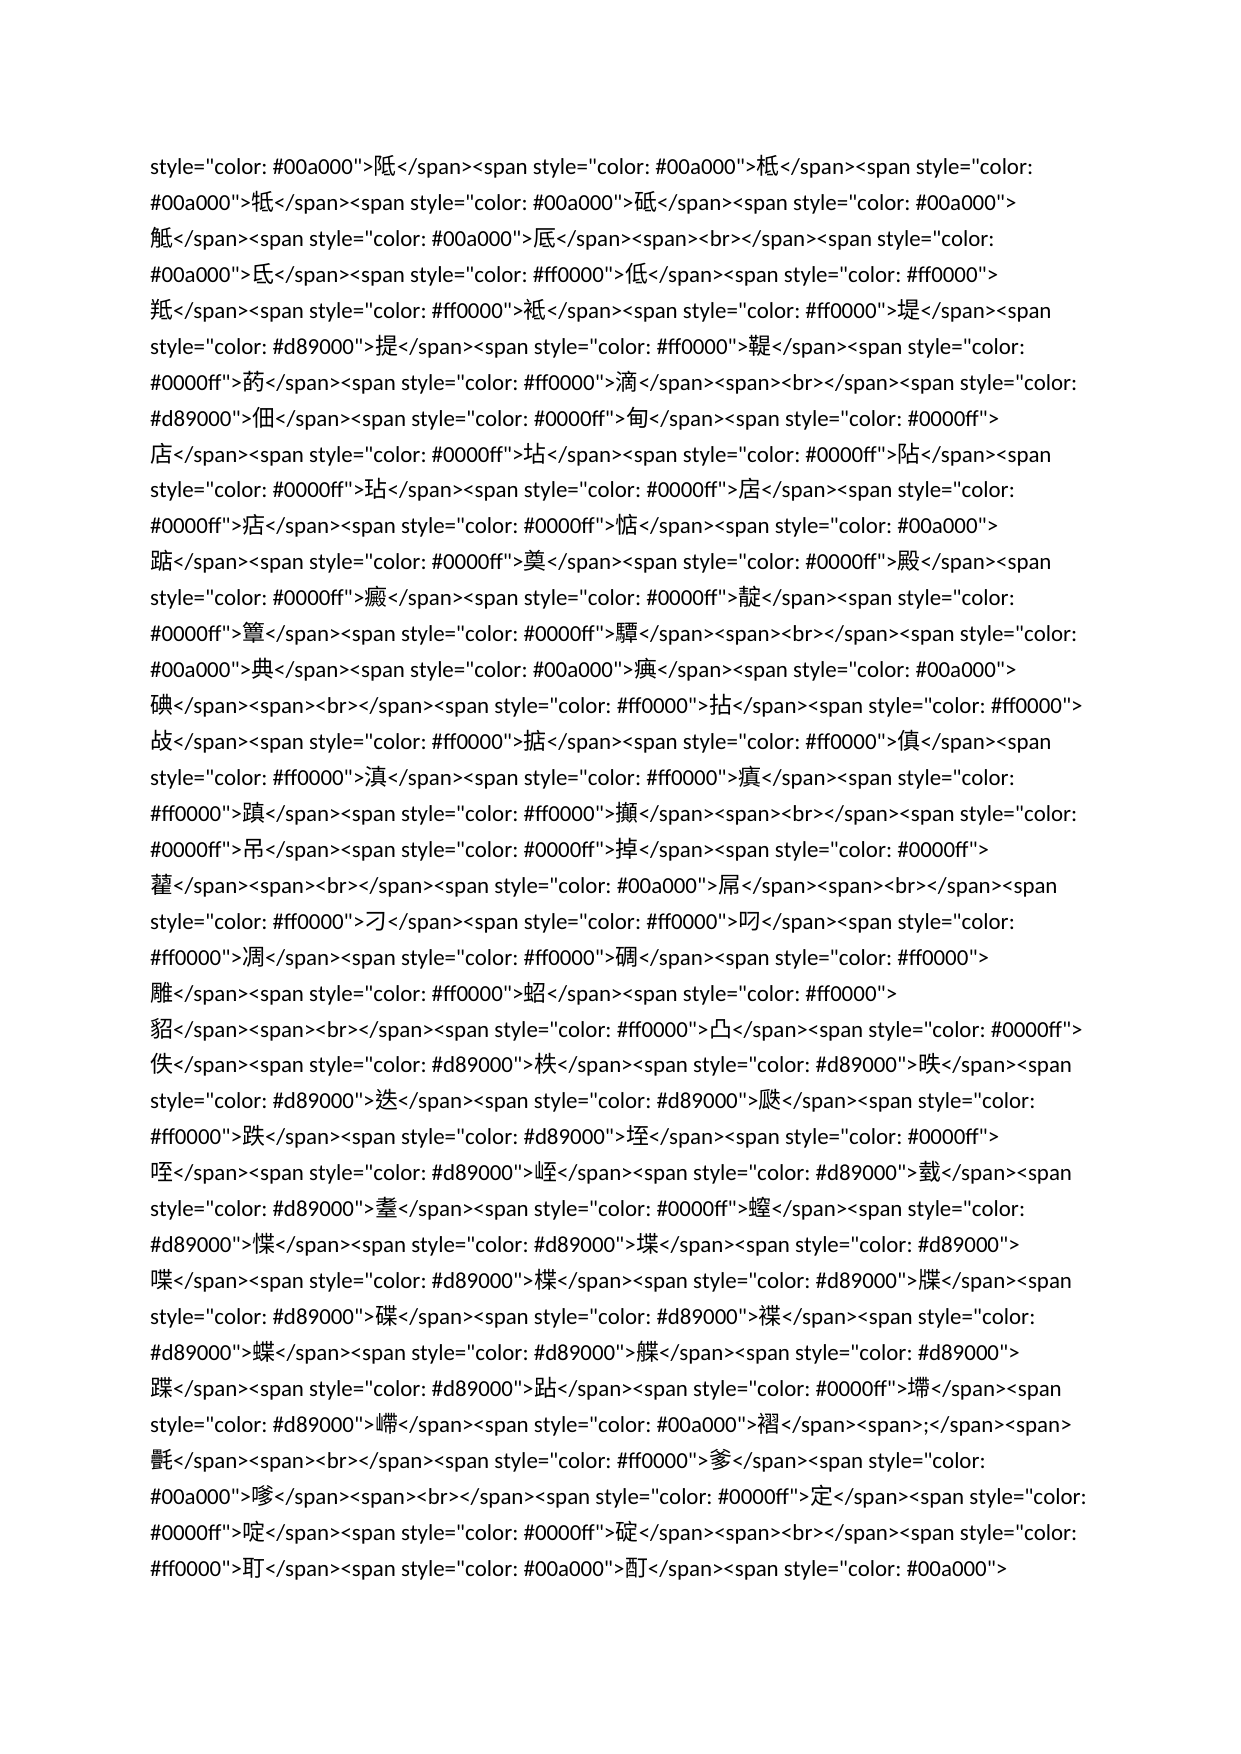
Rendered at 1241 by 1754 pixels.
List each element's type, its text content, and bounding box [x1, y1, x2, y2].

text style="color: #00a000">阺</span><span style="color: #00a000">柢</span><span style="color: #00a000">牴</span><span style="color: #00a000">砥</span><span style="color: #00a000">觝</span><span style="color: #00a000">厎</span><span><br></span><span style="color: #00a000">氐</span><span style="color: #ff0000">低</span><span style="color: #ff0000">羝</span><span style="color: #ff0000">袛</span><span style="color: #ff0000">堤</span><span style="color: #d89000">提</span><span style="color: #ff0000">鞮</span><span style="color: #0000ff">菂</span><span style="color: #ff0000">滴</span><span><br></span><span style="color: #d89000">佃</span><span style="color: #0000ff">甸</span><span style="color: #0000ff">店</span><span style="color: #0000ff">坫</span><span style="color: #0000ff">阽</span><span style="color: #0000ff">玷</span><span style="color: #0000ff">扂</span><span style="color: #0000ff">痁</span><span style="color: #0000ff">惦</span><span style="color: #00a000">踮</span><span style="color: #0000ff">奠</span><span style="color: #0000ff">殿</span><span style="color: #0000ff">癜</span><span style="color: #0000ff">靛</span><span style="color: #0000ff">簟</span><span style="color: #0000ff">驔</span><span><br></span><span style="color: #00a000">典</span><span style="color: #00a000">痶</span><span style="color: #00a000">碘</span><span><br></span><span style="color: #ff0000">拈</span><span style="color: #ff0000">敁</span><span style="color: #ff0000">掂</span><span style="color: #ff0000">傎</span><span style="color: #ff0000">滇</span><span style="color: #ff0000">瘨</span><span style="color: #ff0000">蹎</span><span style="color: #ff0000">攧</span><span><br></span><span style="color: #0000ff">吊</span><span style="color: #0000ff">掉</span><span style="color: #0000ff">藋</span><span><br></span><span style="color: #00a000">屌</span><span><br></span><span style="color: #ff0000">刁</span><span style="color: #ff0000">叼</span><span style="color: #ff0000">凋</span><span style="color: #ff0000">碉</span><span style="color: #ff0000">雕</span><span style="color: #ff0000">蛁</span><span style="color: #ff0000">貂</span><span><br></span><span style="color: #ff0000">凸</span><span style="color: #0000ff">佚</span><span style="color: #d89000">柣</span><span style="color: #d89000">昳</span><span style="color: #d89000">迭</span><span style="color: #d89000">瓞</span><span style="color: #ff0000">跌</span><span style="color: #d89000">垤</span><span style="color: #0000ff">咥</span><span style="color: #d89000">峌</span><span style="color: #d89000">臷</span><span style="color: #d89000">耋</span><span style="color: #0000ff">螲</span><span style="color: #d89000">惵</span><span style="color: #d89000">堞</span><span style="color: #d89000">喋</span><span style="color: #d89000">楪</span><span style="color: #d89000">牒</span><span style="color: #d89000">碟</span><span style="color: #d89000">褋</span><span style="color: #d89000">蝶</span><span style="color: #d89000">艓</span><span style="color: #d89000">蹀</span><span style="color: #d89000">跕</span><span style="color: #0000ff">墆</span><span style="color: #d89000">嵽</span><span style="color: #00a000">褶</span><span>;</span><span>㲲</span><span><br></span><span style="color: #ff0000">爹</span><span style="color: #00a000">嗲</span><span><br></span><span style="color: #0000ff">定</span><span style="color: #0000ff">啶</span><span style="color: #0000ff">碇</span><span><br></span><span style="color: #ff0000">耵</span><span style="color: #00a000">酊</span><span style="color: #00a000"> [150, 150, 1090, 1583]
